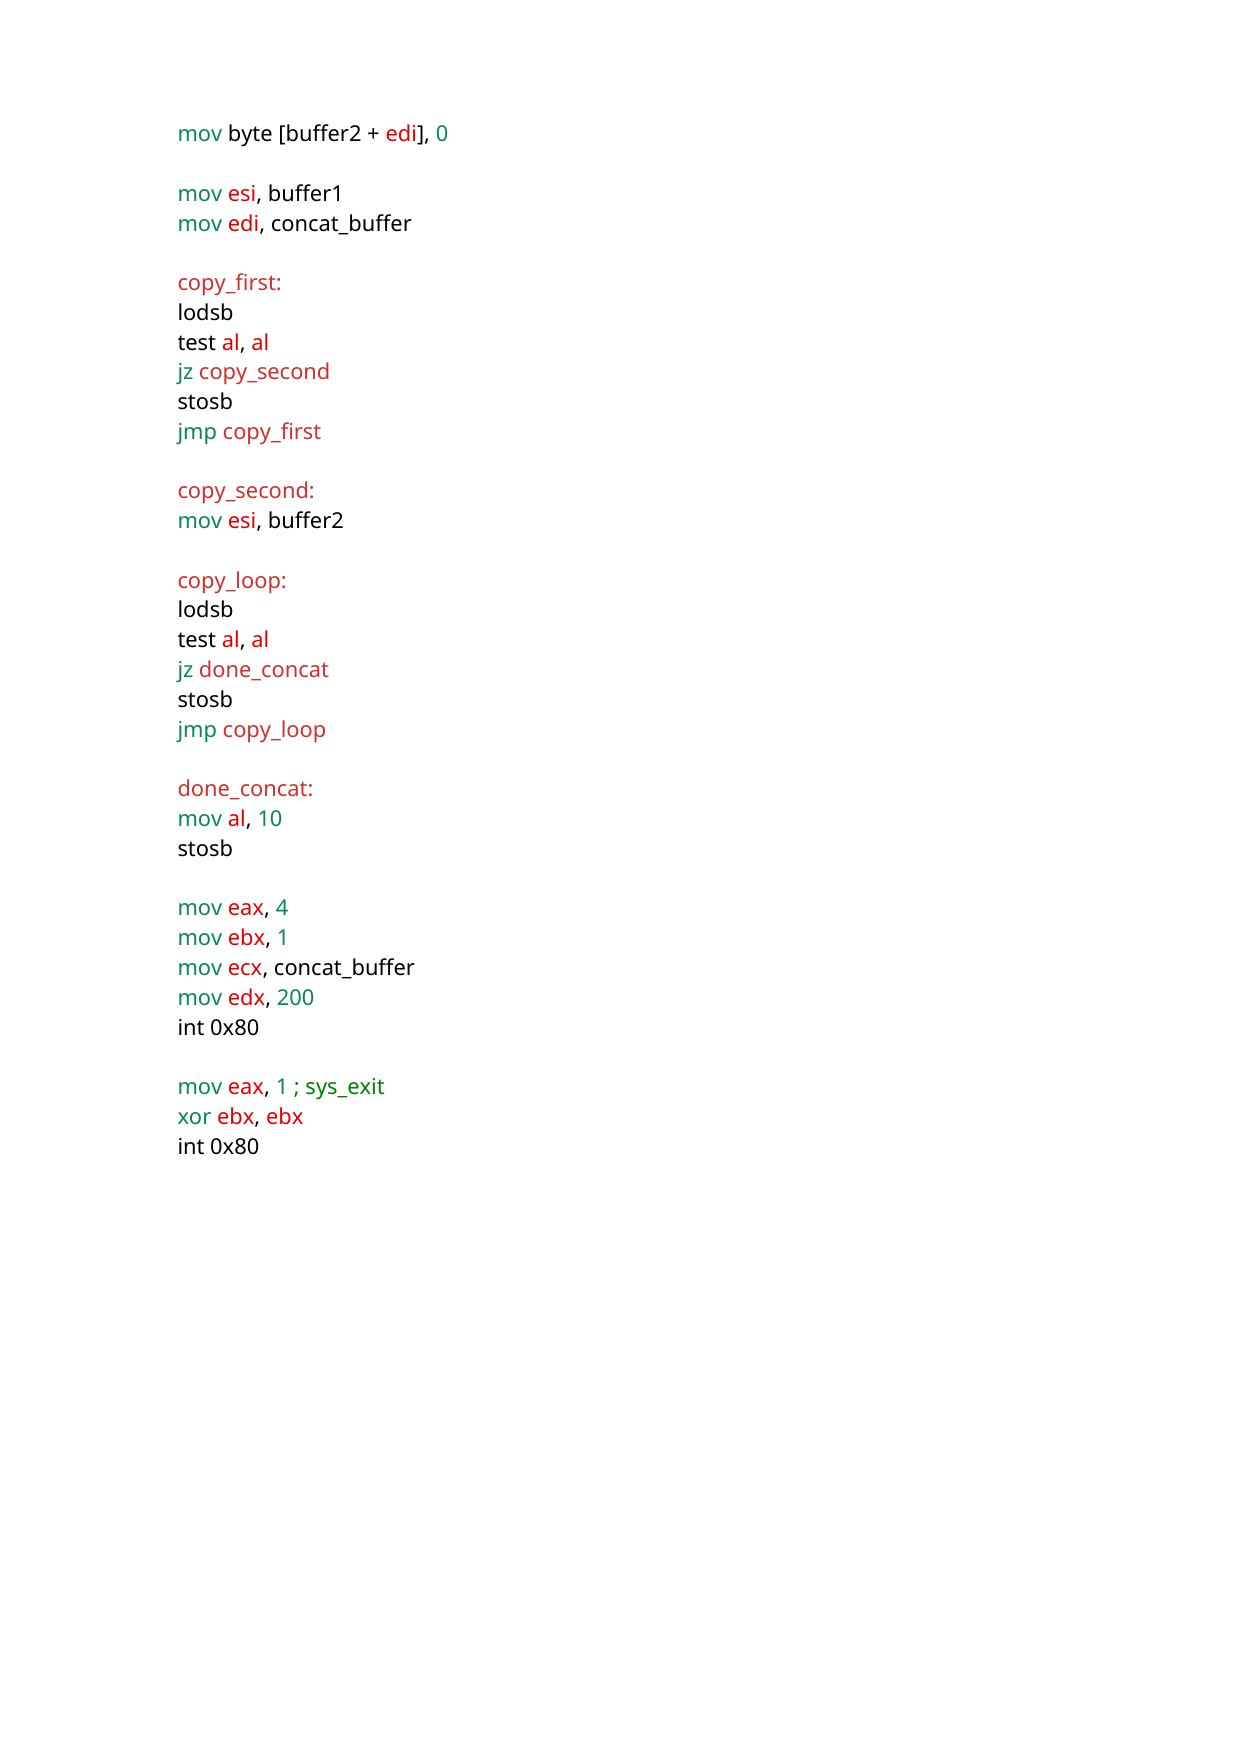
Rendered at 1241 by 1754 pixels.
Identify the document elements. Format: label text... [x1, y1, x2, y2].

text jmp copy_first [177, 416, 1152, 446]
text mov ecx, concat_buffer [177, 952, 1152, 982]
text jz copy_second [177, 356, 1152, 386]
text mov byte [buffer2 + edi], 0 [177, 118, 1152, 148]
text stosb [177, 386, 1152, 416]
text mov edx, 200 [177, 982, 1152, 1011]
text int 0x80 [177, 1011, 1152, 1041]
text mov esi, buffer1 [177, 178, 1152, 207]
text copy_loop: [177, 565, 1152, 594]
text jmp copy_loop [177, 714, 1152, 743]
text int 0x80 [177, 1131, 1152, 1160]
text mov ebx, 1 [177, 922, 1152, 952]
text mov al, 10 [177, 803, 1152, 833]
text copy_first: [177, 267, 1152, 297]
text mov edi, concat_buffer [177, 207, 1152, 237]
text stosb [177, 833, 1152, 862]
text lodsb [177, 594, 1152, 624]
text copy_second: [177, 475, 1152, 505]
text lodsb [177, 297, 1152, 327]
text done_concat: [177, 773, 1152, 803]
text mov esi, buffer2 [177, 505, 1152, 535]
text stosb [177, 684, 1152, 714]
text xor ebx, ebx [177, 1101, 1152, 1131]
text mov eax, 1 ; sys_exit [177, 1071, 1152, 1101]
text mov eax, 4 [177, 892, 1152, 922]
text test al, al [177, 327, 1152, 356]
text test al, al [177, 624, 1152, 654]
text jz done_concat [177, 654, 1152, 684]
